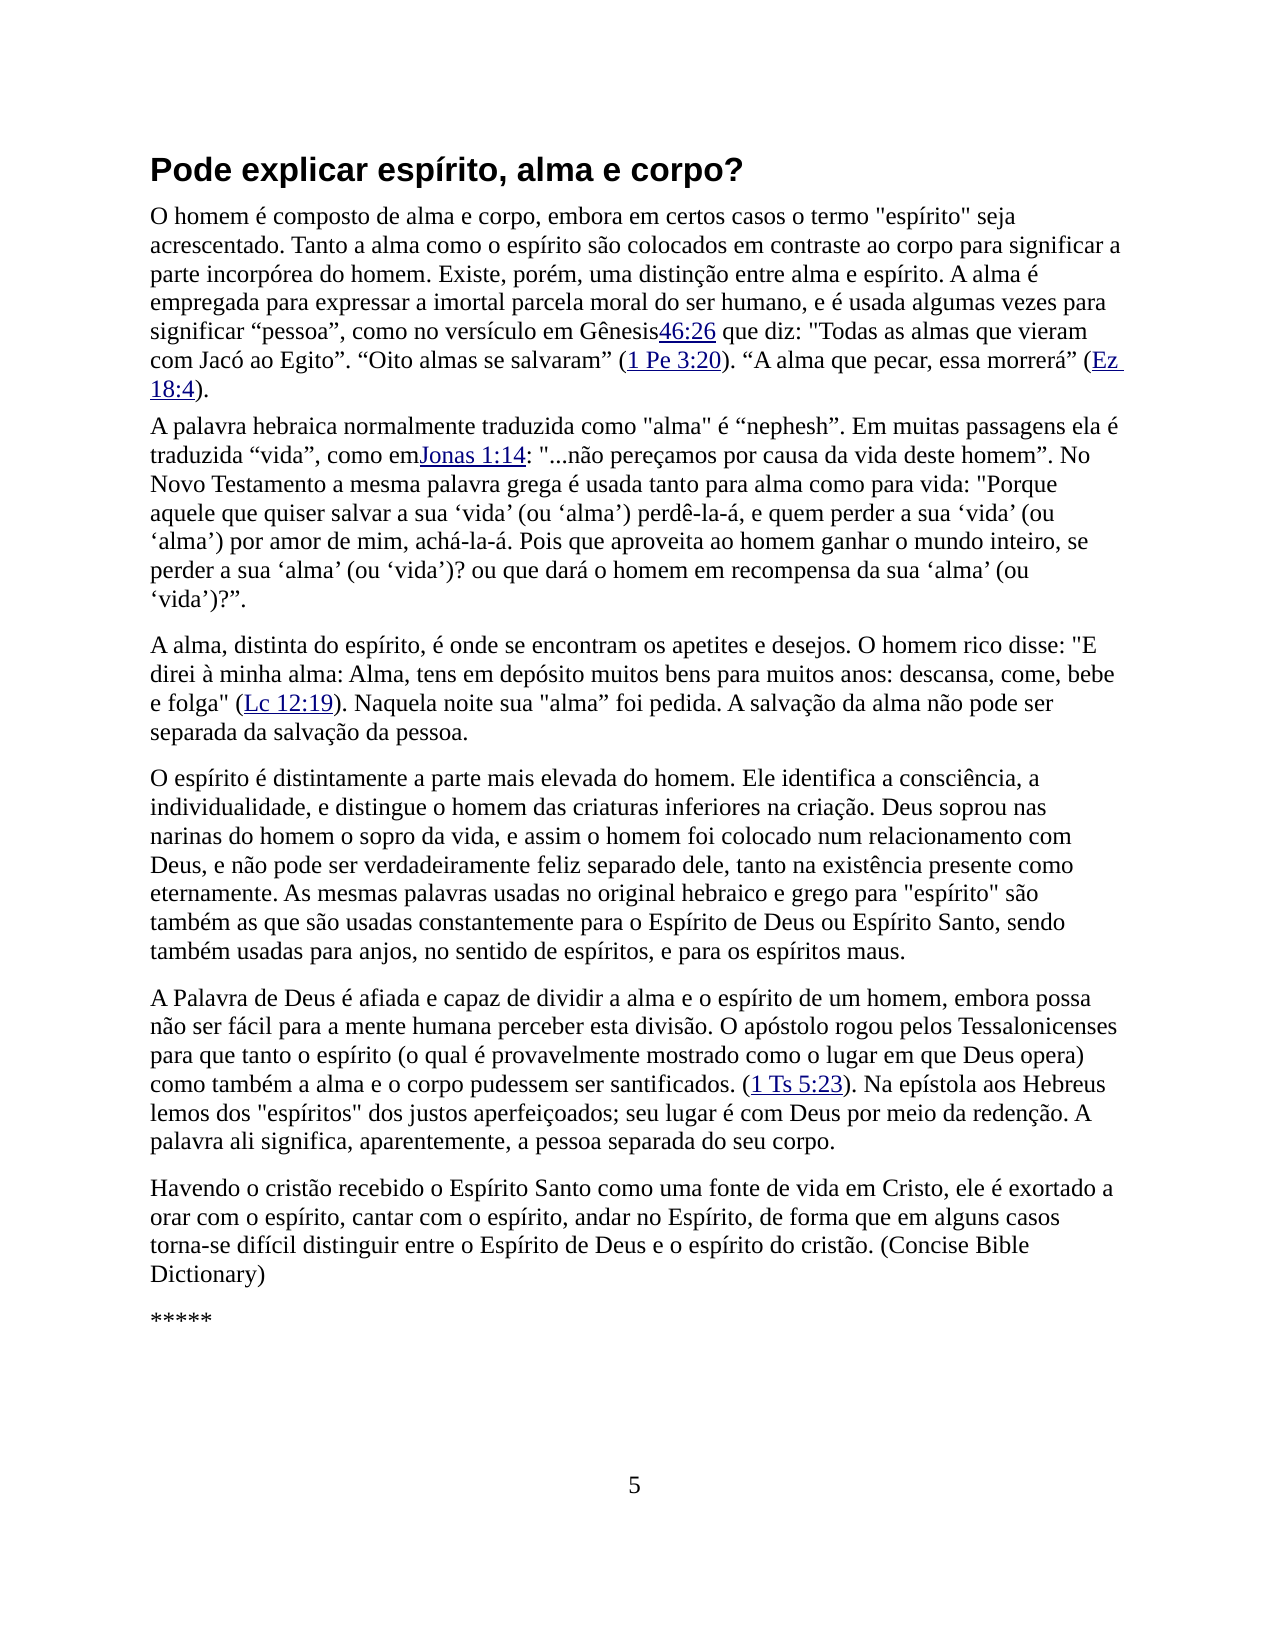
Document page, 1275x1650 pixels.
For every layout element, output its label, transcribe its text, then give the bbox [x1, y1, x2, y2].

text A Palavra de Deus é afiada e capaz de dividir a alma e o espírito de um homem, embora possa não ser fácil para a mente humana perceber esta divisão. O apóstolo rogou pelos Tessalonicenses para que tanto o espírito (o qual é provavelmente mostrado como o lugar em que Deus opera) como também a alma e o corpo pudessem ser santificados. (1 Ts 5:23). Na epístola aos Hebreus lemos dos "espíritos" dos justos aperfeiçoados; seu lugar é com Deus por meio da redenção. A palavra ali significa, aparentemente, a pessoa separada do seu corpo. [150, 983, 1125, 1155]
text Havendo o cristão recebido o Espírito Santo como uma fonte de vida em Cristo, ele é exortado a orar com o espírito, cantar com o espírito, andar no Espírito, de forma que em alguns casos torna-se difícil distinguir entre o Espírito de Deus e o espírito do cristão. (Concise Bible Dictionary) [150, 1173, 1125, 1288]
text A palavra hebraica normalmente traduzida como "alma" é “nephesh”. Em muitas passagens ela é traduzida “vida”, como emJonas 1:14: "...não pereçamos por causa da vida deste homem”. No Novo Testamento a mesma palavra grega é usada tanto para alma como para vida: "Porque aquele que quiser salvar a sua ‘vida’ (ou ‘alma’) perdê-la-á, e quem perder a sua ‘vida’ (ou ‘alma’) por amor de mim, achá-la-á. Pois que aproveita ao homem ganhar o mundo inteiro, se perder a sua ‘alma’ (ou ‘vida’)? ou que dará o homem em recompensa da sua ‘alma’ (ou ‘vida’)?”. [150, 411, 1125, 613]
subtitle Pode explicar espírito, alma e corpo? [150, 150, 1125, 189]
text O espírito é distintamente a parte mais elevada do homem. Ele identifica a consciência, a individualidade, e distingue o homem das criaturas inferiores na criação. Deus soprou nas narinas do homem o sopro da vida, e assim o homem foi colocado num relacionamento com Deus, e não pode ser verdadeiramente feliz separado dele, tanto na existência presente como eternamente. As mesmas palavras usadas no original hebraico e grego para "espírito" são também as que são usadas constantemente para o Espírito de Deus ou Espírito Santo, sendo também usadas para anjos, no sentido de espíritos, e para os espíritos maus. [150, 763, 1125, 965]
text O homem é composto de alma e corpo, embora em certos casos o termo "espírito" seja acrescentado. Tanto a alma como o espírito são colocados em contraste ao corpo para significar a parte incorpórea do homem. Existe, porém, uma distinção entre alma e espírito. A alma é empregada para expressar a imortal parcela moral do ser humano, e é usada algumas vezes para significar “pessoa”, como no versículo em Gênesis46:26 que diz: "Todas as almas que vieram com Jacó ao Egito”. “Oito almas se salvaram” (1 Pe 3:20). “A alma que pecar, essa morrerá” (Ez 18:4). [150, 201, 1125, 402]
text A alma, distinta do espírito, é onde se encontram os apetites e desejos. O homem rico disse: "E direi à minha alma: Alma, tens em depósito muitos bens para muitos anos: descansa, come, bebe e folga" (Lc 12:19). Naquela noite sua "alma” foi pedida. A salvação da alma não pode ser separada da salvação da pessoa. [150, 631, 1125, 746]
text ***** [150, 1306, 1125, 1335]
